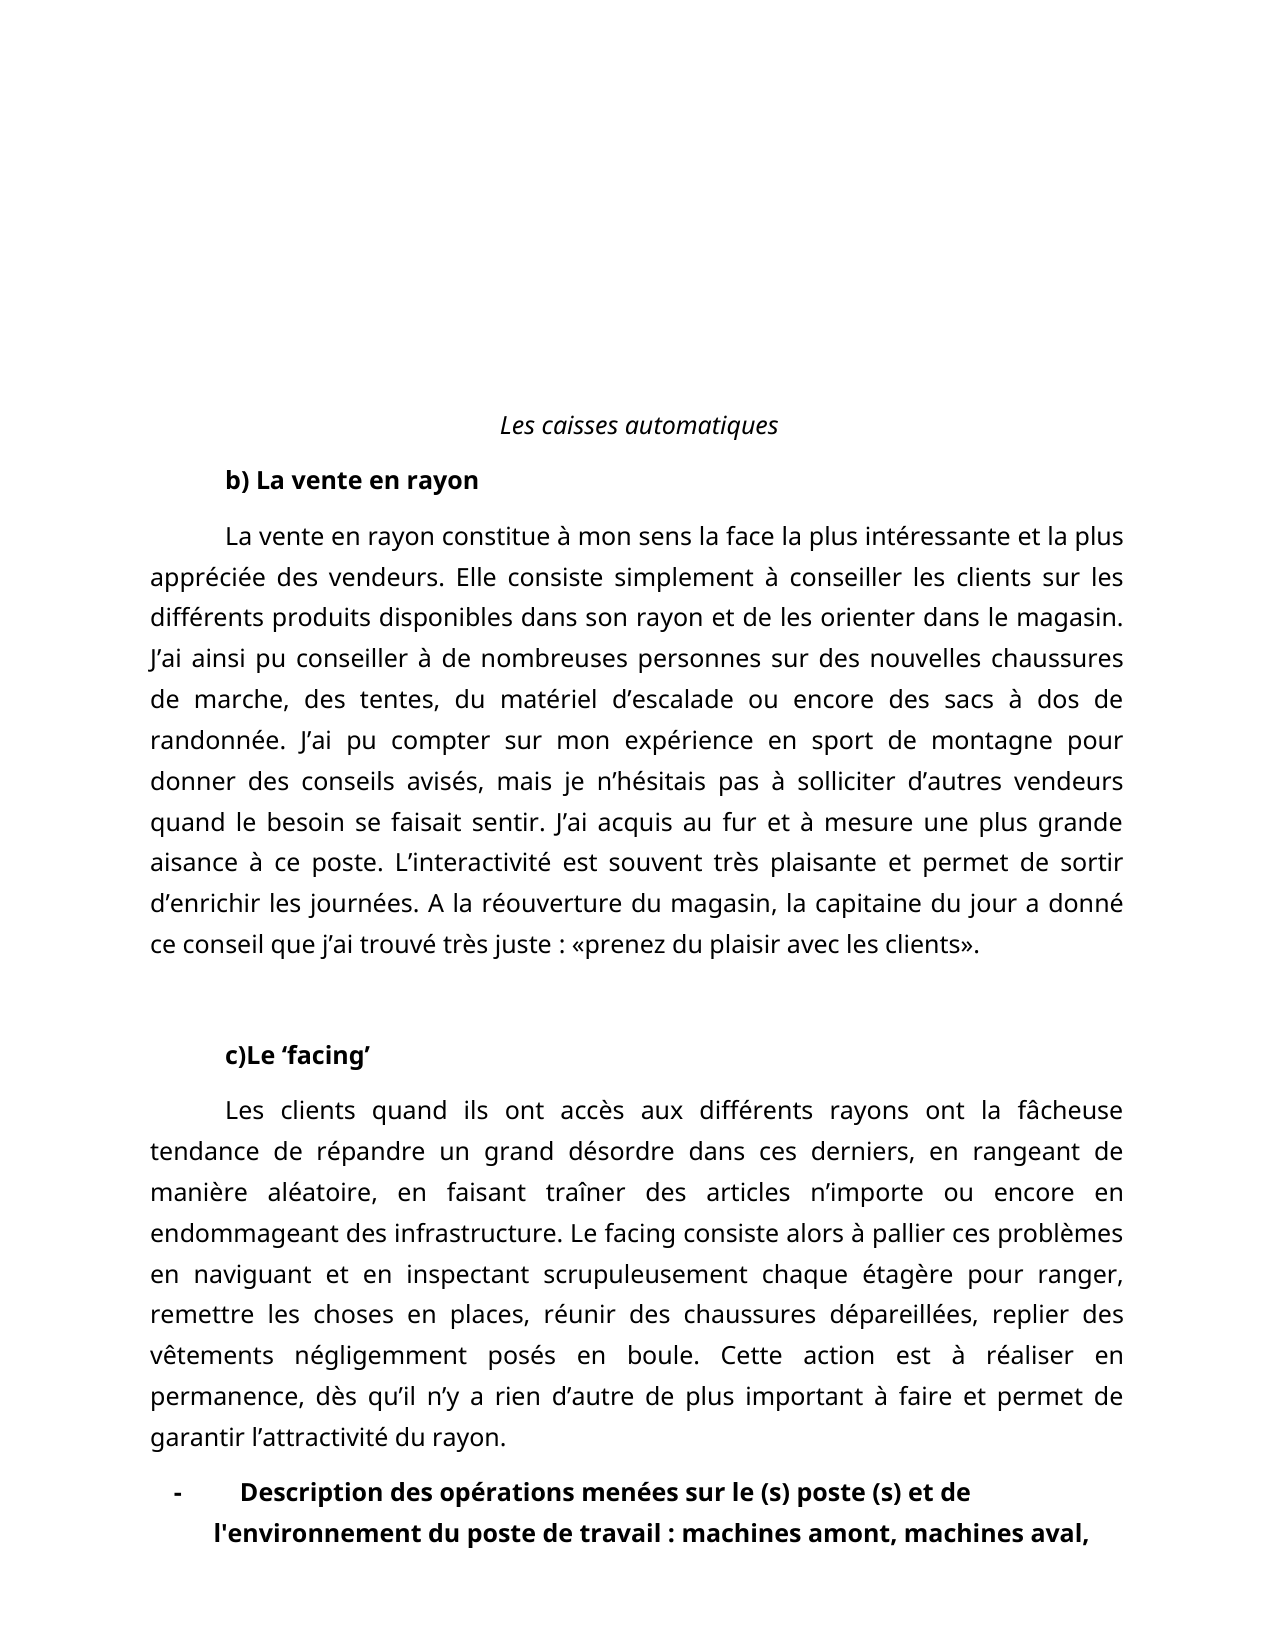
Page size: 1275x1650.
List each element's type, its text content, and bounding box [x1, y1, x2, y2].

text La vente en rayon constitue à mon sens la face la plus intéressante et la plus appréciée des vendeurs. Elle consiste simplement à conseiller les clients sur les différents produits disponibles dans son rayon et de les orienter dans le magasin. J’ai ainsi pu conseiller à de nombreuses personnes sur des nouvelles chaussures de marche, des tentes, du matériel d’escalade ou encore des sacs à dos de randonnée. J’ai pu compter sur mon expérience en sport de montagne pour donner des conseils avisés, mais je n’hésitais pas à solliciter d’autres vendeurs quand le besoin se faisait sentir. J’ai acquis au fur et à mesure une plus grande aisance à ce poste. L’interactivité est souvent très plaisante et permet de sortir d’enrichir les journées. A la réouverture du magasin, la capitaine du jour a donné ce conseil que j’ai trouvé très juste : «prenez du plaisir avec les clients». [150, 518, 1125, 961]
text Les caisses automatiques [150, 407, 1125, 442]
text c)Le ‘facing’ [150, 1037, 1125, 1072]
text b) La vente en rayon [150, 463, 1125, 497]
text Les clients quand ils ont accès aux différents rayons ont la fâcheuse tendance de répandre un grand désordre dans ces derniers, en rangeant de manière aléatoire, en faisant traîner des articles n’importe ou encore en endommageant des infrastructure. Le facing consiste alors à pallier ces problèmes en naviguant et en inspectant scrupuleusement chaque étagère pour ranger, remettre les choses en places, réunir des chaussures dépareillées, replier des vêtements négligemment posés en boule. Cette action est à réaliser en permanence, dès qu’il n’y a rien d’autre de plus important à faire et permet de garantir l’attractivité du rayon. [150, 1093, 1125, 1454]
text - Description des opérations menées sur le (s) poste (s) et de l'environnement du poste de travail : machines amont, machines aval, [174, 1475, 1125, 1550]
